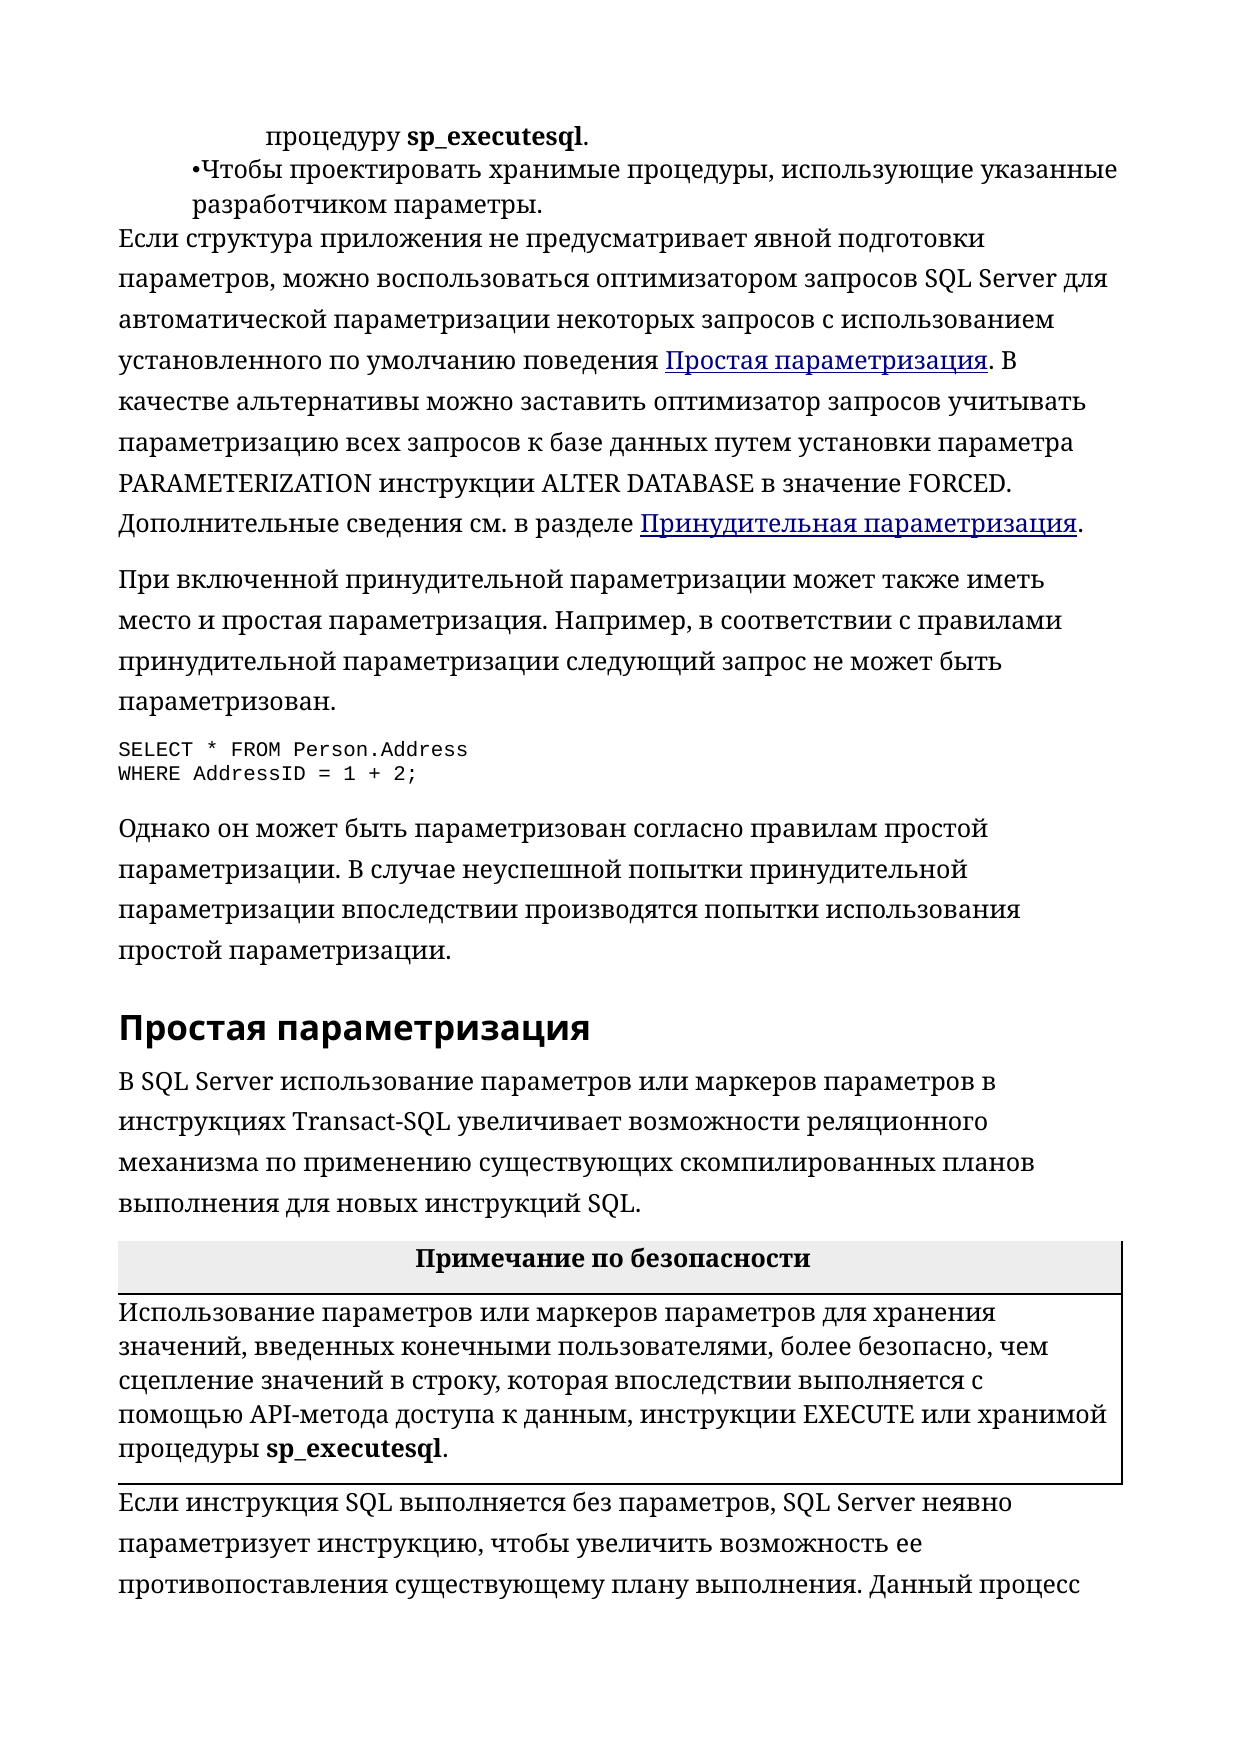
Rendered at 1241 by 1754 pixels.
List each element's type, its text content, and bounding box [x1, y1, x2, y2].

list Чтобы проектировать хранимые процедуры, использующие указанные разработчиком параметры. [118, 152, 1122, 220]
text Однако он может быть параметризован согласно правилам простой параметризации. В случае неуспешной попытки принудительной параметризации впоследствии производятся попытки использования простой параметризации. [118, 810, 1122, 967]
text Если структура приложения не предусматривает явной подготовки параметров, можно воспользоваться оптимизатором запросов SQL Server для автоматической параметризации некоторых запросов с использованием установленного по умолчанию поведения Простая параметризация. В качестве альтернативы можно заставить оптимизатор запросов учитывать параметризацию всех запросов к базе данных путем установки параметра PARAMETERIZATION инструкции ALTER DATABASE в значение FORCED. Дополнительные сведения см. в разделе Принудительная параметризация. [118, 220, 1122, 540]
table_cell Использование параметров или маркеров параметров для хранения значений, введенных конечными пользователями, более безопасно, чем сцепление значений в строку, которая впоследствии выполняется с помощью API-метода доступа к данным, инструкции EXECUTE или хранимой процедуры sp_executesql. [118, 1295, 1121, 1483]
table_header Примечание по безопасности [118, 1241, 1121, 1293]
text В SQL Server использование параметров или маркеров параметров в инструкциях Transact-SQL увеличивает возможности реляционного механизма по применению существующих скомпилированных планов выполнения для новых инструкций SQL. [118, 1063, 1122, 1220]
text Если инструкция SQL выполняется без параметров, SQL Server неявно параметризует инструкцию, чтобы увеличить возможность ее противопоставления существующему плану выполнения. Данный процесс [118, 1485, 1122, 1601]
text WHERE AddressID = 1 + 2; [118, 763, 1122, 787]
text При включенной принудительной параметризации может также иметь место и простая параметризация. Например, в соответствии с правилами принудительной параметризации следующий запрос не может быть параметризован. [118, 562, 1122, 718]
list процедуру sp_executesql. [118, 118, 1122, 152]
text SELECT * FROM Person.Address [118, 739, 1122, 763]
subtitle Простая параметризация [118, 1003, 1122, 1051]
